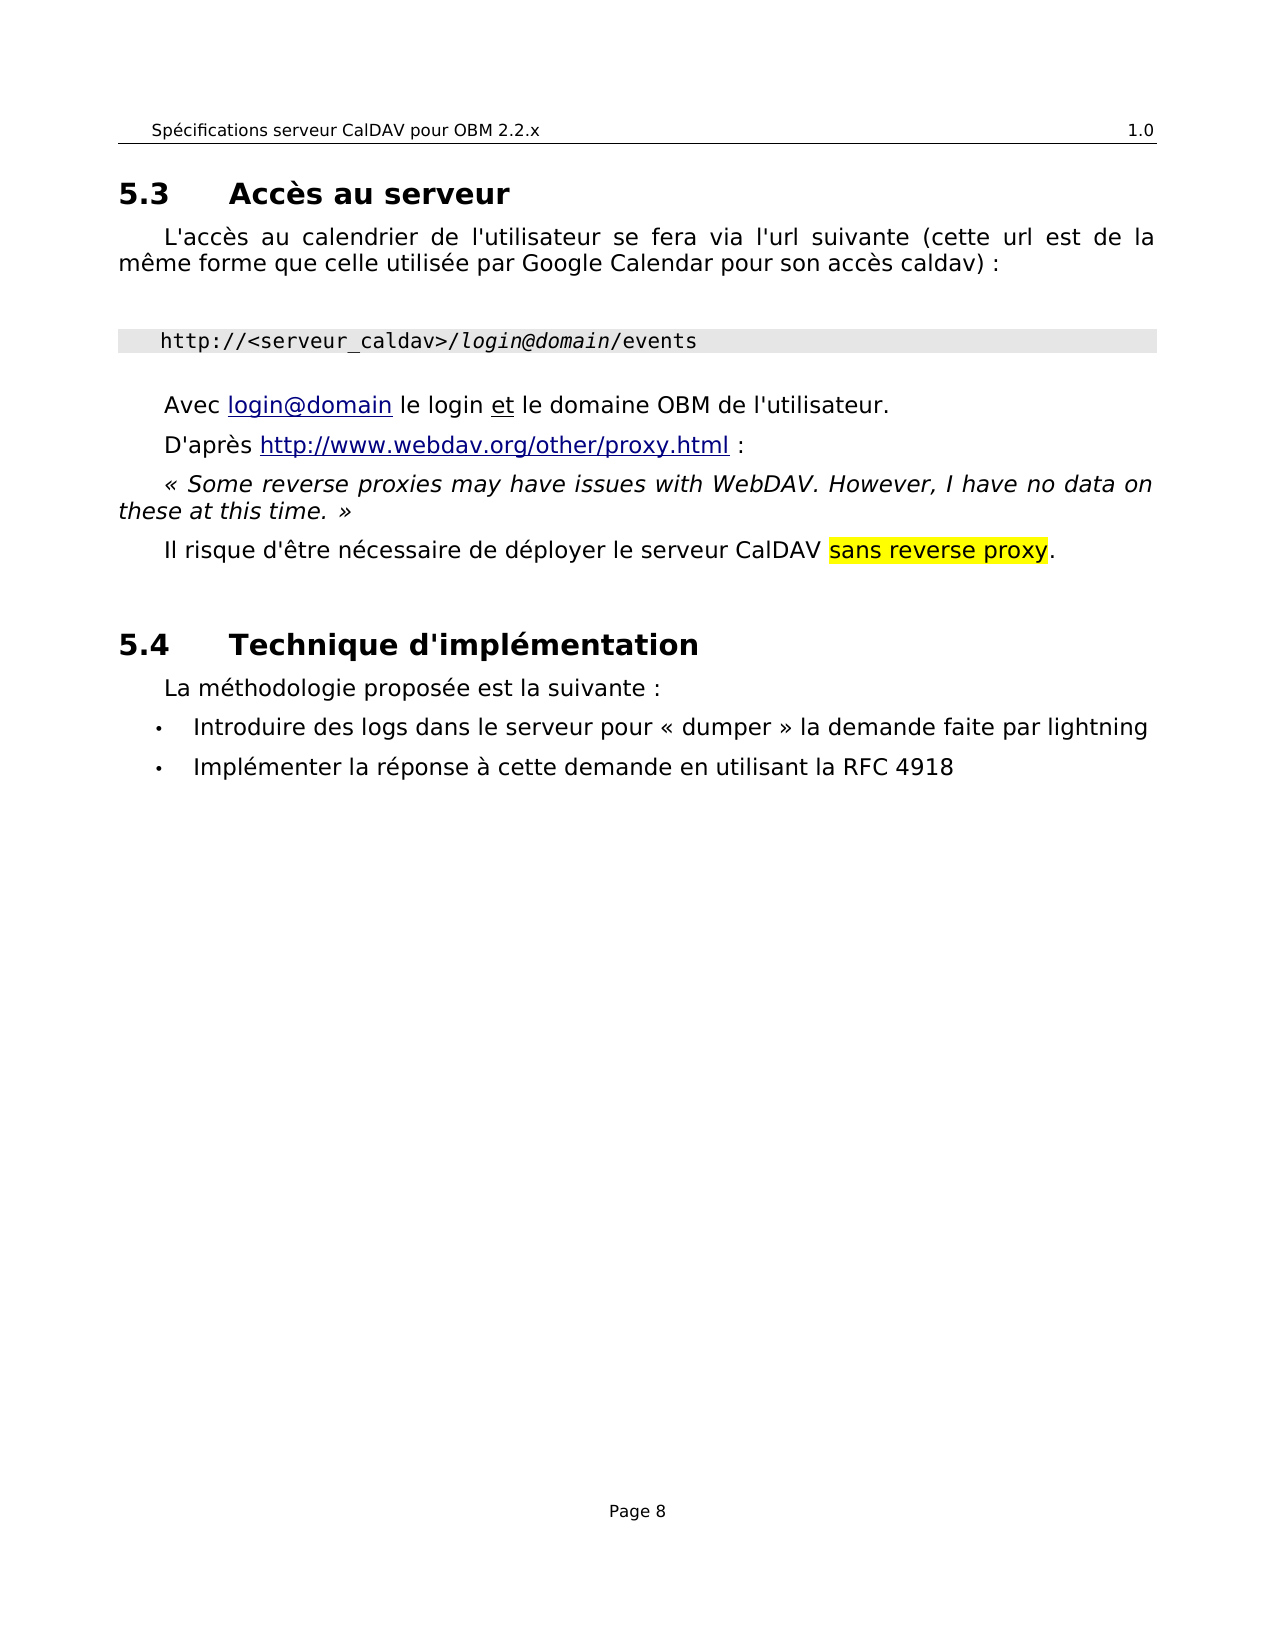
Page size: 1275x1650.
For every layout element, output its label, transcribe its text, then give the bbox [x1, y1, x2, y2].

text Il risque d'être nécessaire de déployer le serveur CalDAV sans reverse proxy. [118, 537, 1157, 564]
list Implémenter la réponse à cette demande en utilisant la RFC 4918 [156, 754, 1157, 780]
text La méthodologie proposée est la suivante : [118, 675, 1157, 702]
subtitle Technique d'implémentation [118, 628, 1157, 663]
subtitle Accès au serveur [118, 177, 1157, 211]
list Introduire des logs dans le serveur pour « dumper » la demande faite par lightning [156, 714, 1157, 741]
text Avec login@domain le login et le domaine OBM de l'utilisateur. [118, 393, 1157, 419]
text L'accès au calendrier de l'utilisateur se fera via l'url suivante (cette url est de la même forme que celle utilisée par Google Calendar pour son accès caldav) : [118, 224, 1157, 277]
text http://<serveur_caldav>/login@domain/events [118, 329, 1157, 353]
text D'après http://www.webdav.org/other/proxy.html : [118, 432, 1157, 459]
text « Some reverse proxies may have issues with WebDAV. However, I have no data on these at this time. » [118, 471, 1157, 525]
